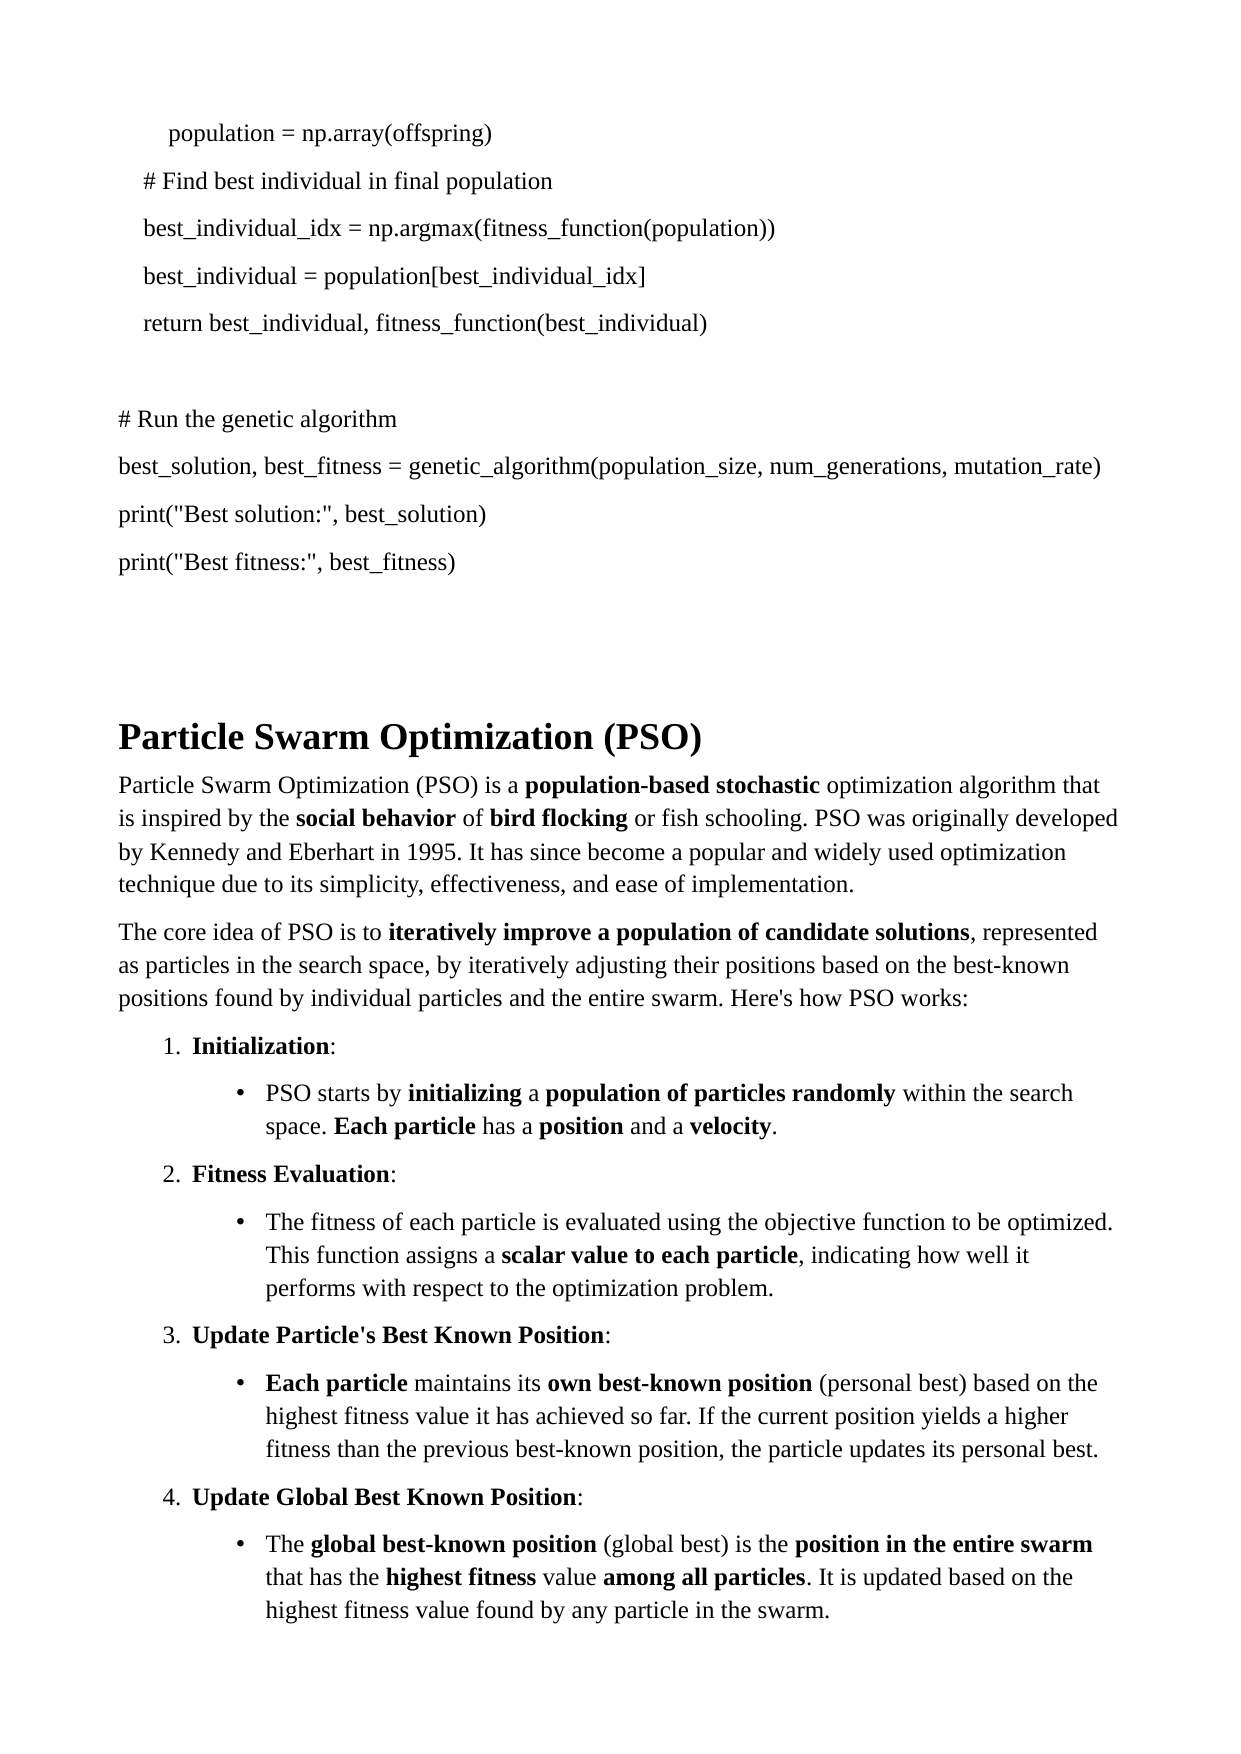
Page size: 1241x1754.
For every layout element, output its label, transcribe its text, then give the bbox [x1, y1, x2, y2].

list Fitness Evaluation: [162, 1159, 1122, 1188]
text best_individual = population[best_individual_idx] [118, 261, 1122, 290]
list Update Global Best Known Position: [162, 1482, 1122, 1510]
subtitle Particle Swarm Optimization (PSO) [118, 714, 1122, 758]
list The global best-known position (global best) is the position in the entire swarm that has the highest fitness value among all particles. It is updated based on the highest fitness value found by any particle in the swarm. [236, 1529, 1122, 1624]
text print("Best solution:", best_solution) [118, 499, 1122, 528]
list Initialization: [162, 1031, 1122, 1059]
text # Run the genetic algorithm [118, 404, 1122, 432]
text The core idea of PSO is to iteratively improve a population of candidate solutions, represented as particles in the search space, by iteratively adjusting their positions based on the best-known positions found by individual particles and the entire swarm. Here's how PSO works: [118, 917, 1122, 1012]
text population = np.array(offspring) [118, 118, 1122, 147]
list PSO starts by initializing a population of particles randomly within the search space. Each particle has a position and a velocity. [236, 1078, 1122, 1140]
list Each particle maintains its own best-known position (personal best) based on the highest fitness value it has achieved so far. If the current position yields a higher fitness than the previous best-known position, the particle updates its personal best. [236, 1368, 1122, 1463]
text print("Best fitness:", best_fitness) [118, 547, 1122, 575]
text Particle Swarm Optimization (PSO) is a population-based stochastic optimization algorithm that is inspired by the social behavior of bird flocking or fish schooling. PSO was originally developed by Kennedy and Eberhart in 1995. It has since become a popular and widely used optimization technique due to its simplicity, effectiveness, and ease of implementation. [118, 771, 1122, 898]
list Update Particle's Best Known Position: [162, 1320, 1122, 1349]
text best_individual_idx = np.argmax(fitness_function(population)) [118, 213, 1122, 242]
list The fitness of each particle is evaluated using the objective function to be optimized. This function assigns a scalar value to each particle, indicating how well it performs with respect to the optimization problem. [236, 1207, 1122, 1301]
text best_solution, best_fitness = genetic_algorithm(population_size, num_generations, mutation_rate) [118, 451, 1122, 480]
text return best_individual, fitness_function(best_individual) [118, 308, 1122, 337]
text # Find best individual in final population [118, 166, 1122, 194]
